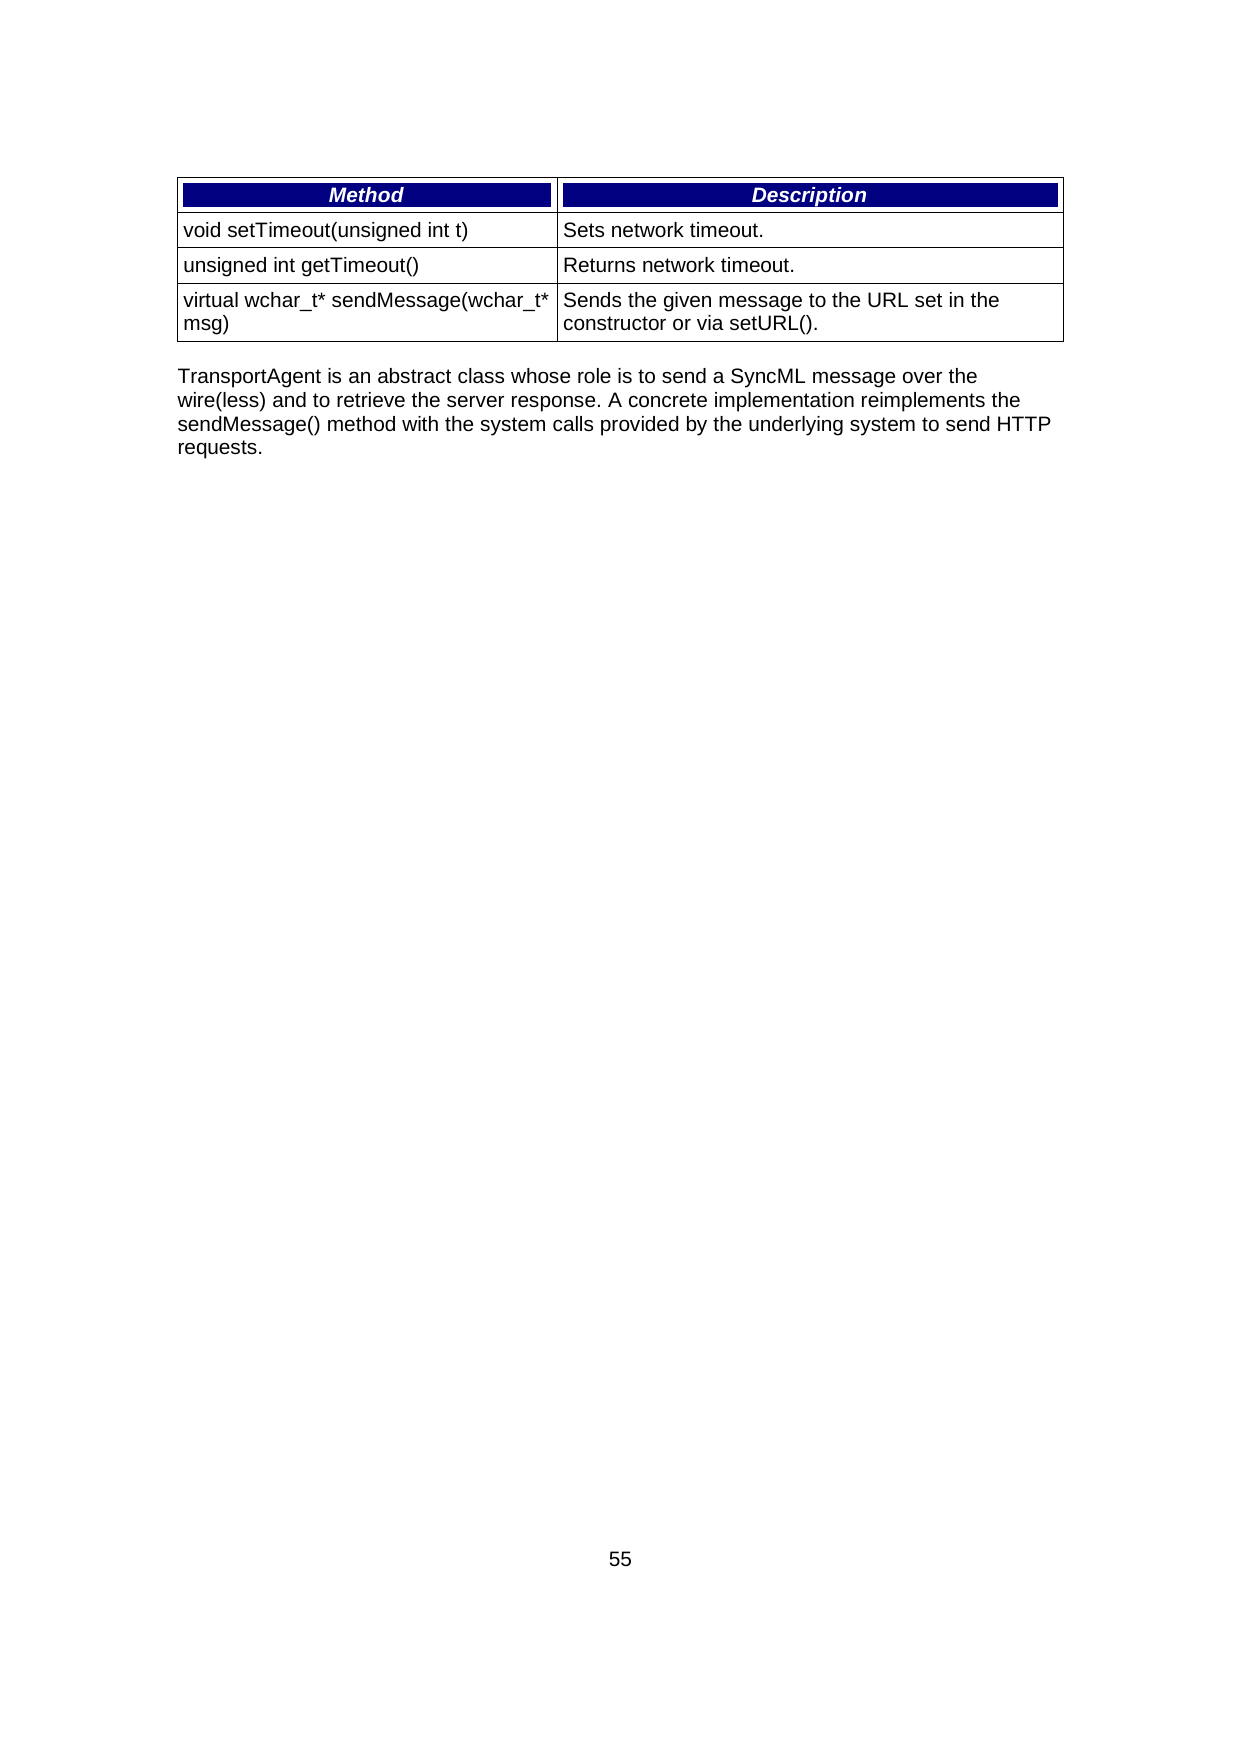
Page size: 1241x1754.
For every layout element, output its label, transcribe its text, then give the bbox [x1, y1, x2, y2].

table_header Method [178, 178, 557, 212]
table_cell virtual wchar_t* sendMessage(wchar_t* msg) [178, 284, 557, 341]
table_cell Returns network timeout. [558, 248, 1063, 283]
text TransportAgent is an abstract class whose role is to send a SyncML message over the wire(less) and to retrieve the server response. A concrete implementation reimplements the sendMessage() method with the system calls provided by the underlying system to send HTTP requests. [177, 365, 1063, 459]
table_header Description [558, 178, 1063, 212]
table_cell Sends the given message to the URL set in the constructor or via setURL(). [558, 284, 1063, 341]
table_cell unsigned int getTimeout() [178, 248, 557, 283]
table_cell void setTimeout(unsigned int t) [178, 213, 557, 247]
table_cell Sets network timeout. [558, 213, 1063, 247]
